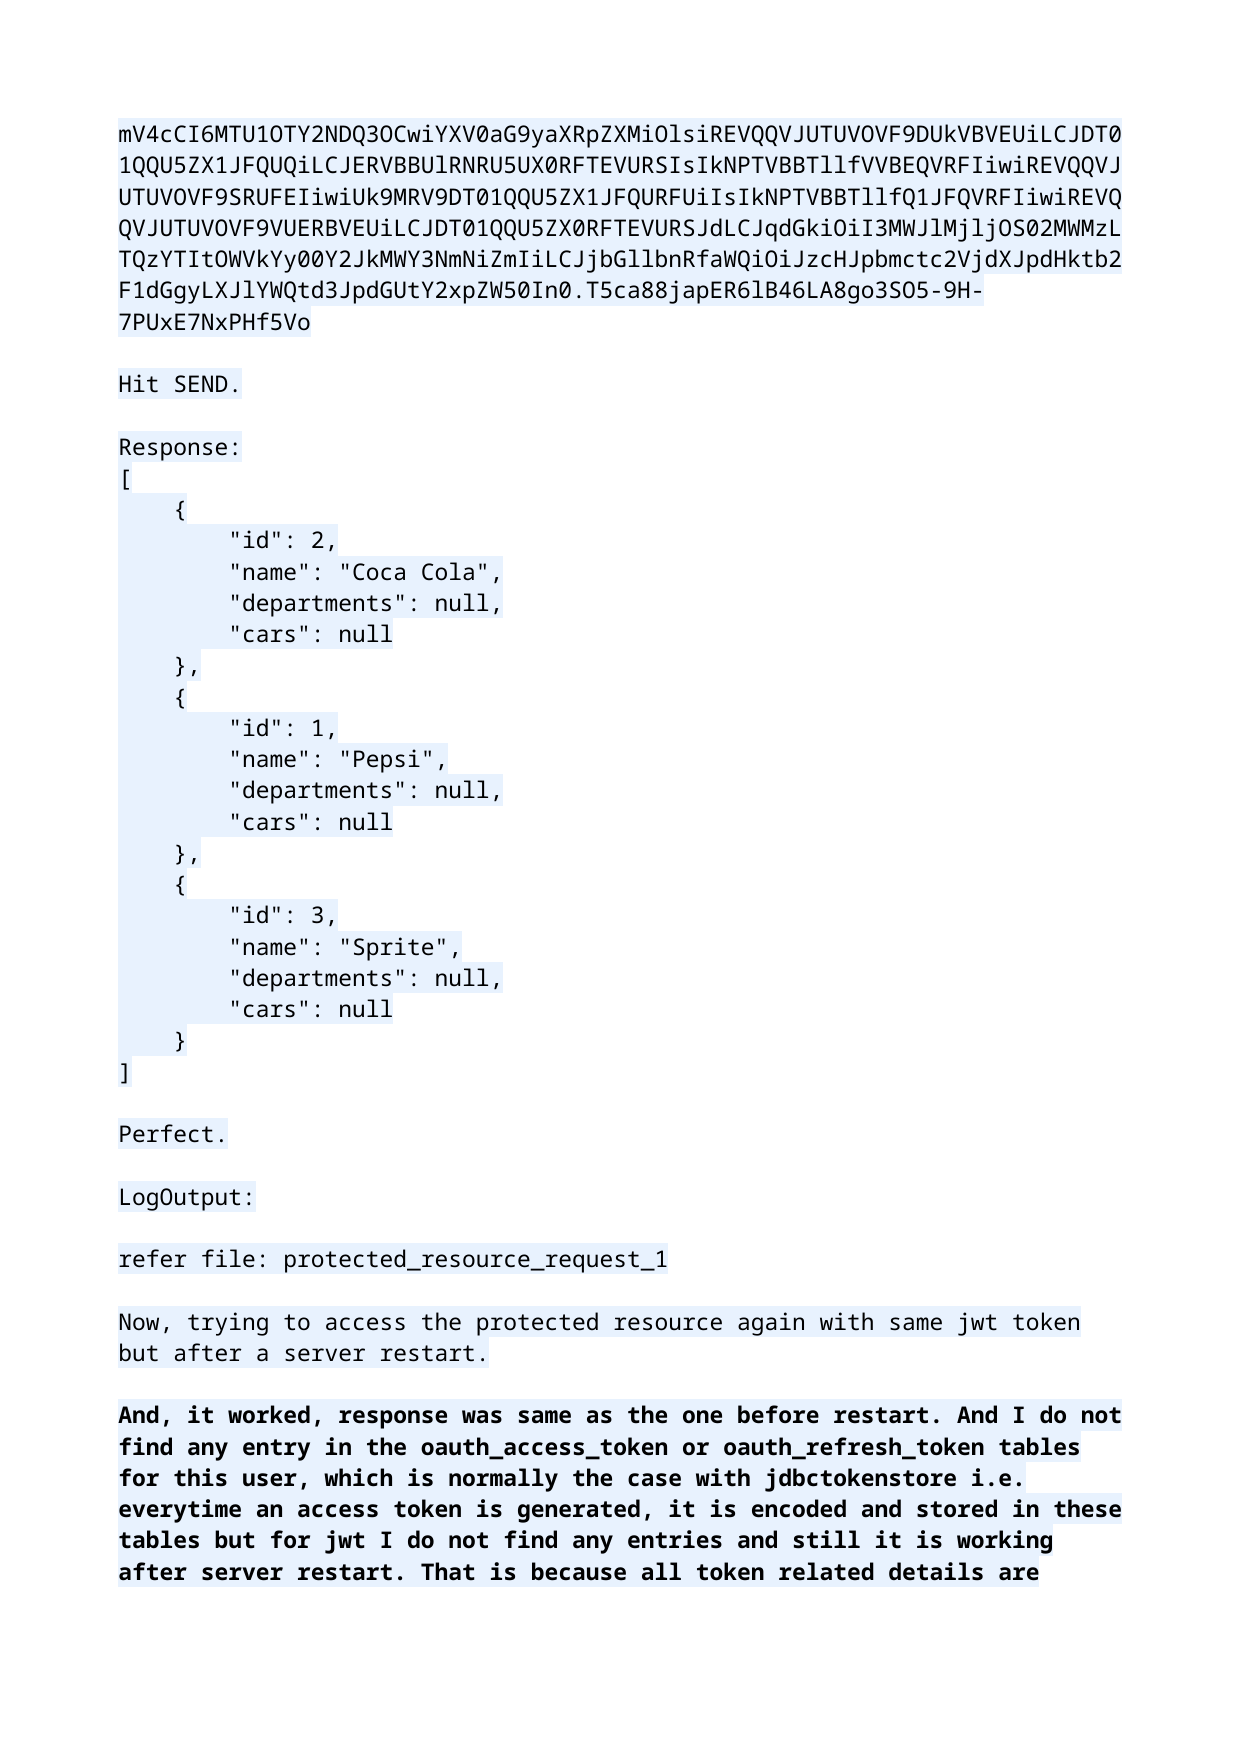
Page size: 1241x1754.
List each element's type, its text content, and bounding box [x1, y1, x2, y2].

text "departments": null, [118, 587, 1122, 618]
text "id": 1, [118, 712, 1122, 743]
text "cars": null [118, 806, 1122, 837]
text Hit SEND. [118, 368, 1122, 399]
text }, [118, 837, 1122, 868]
text Now, trying to access the protected resource again with same jwt token but after a server restart. [118, 1306, 1122, 1368]
text }, [118, 649, 1122, 681]
text And, it worked, response was same as the one before restart. And I do not find any entry in the oauth_access_token or oauth_refresh_token tables for this user, which is normally the case with jdbctokenstore i.e. everytime an access token is generated, it is encoded and stored in these tables but for jwt I do not find any entries and still it is working after server restart. That is because all token related details are [118, 1399, 1122, 1587]
text "name": "Sprite", [118, 931, 1122, 962]
text ] [118, 1056, 1122, 1087]
text "cars": null [118, 993, 1122, 1024]
text "id": 2, [118, 524, 1122, 556]
text } [118, 1024, 1122, 1056]
text "cars": null [118, 618, 1122, 649]
text LogOutput: [118, 1181, 1122, 1212]
text "name": "Coca Cola", [118, 556, 1122, 587]
text "id": 3, [118, 899, 1122, 931]
text "name": "Pepsi", [118, 743, 1122, 774]
text refer file: protected_resource_request_1 [118, 1243, 1122, 1274]
text [ [118, 462, 1122, 493]
text { [118, 681, 1122, 712]
text "departments": null, [118, 774, 1122, 806]
text { [118, 493, 1122, 524]
text mV4cCI6MTU1OTY2NDQ3OCwiYXV0aG9yaXRpZXMiOlsiREVQQVJUTUVOVF9DUkVBVEUiLCJDT01QQU5ZX1JFQUQiLCJERVBBUlRNRU5UX0RFTEVURSIsIkNPTVBBTllfVVBEQVRFIiwiREVQQVJUTUVOVF9SRUFEIiwiUk9MRV9DT01QQU5ZX1JFQURFUiIsIkNPTVBBTllfQ1JFQVRFIiwiREVQQVJUTUVOVF9VUERBVEUiLCJDT01QQU5ZX0RFTEVURSJdLCJqdGkiOiI3MWJlMjljOS02MWMzLTQzYTItOWVkYy00Y2JkMWY3NmNiZmIiLCJjbGllbnRfaWQiOiJzcHJpbmctc2VjdXJpdHktb2F1dGgyLXJlYWQtd3JpdGUtY2xpZW50In0.T5ca88japER6lB46LA8go3SO5-9H-7PUxE7NxPHf5Vo [118, 118, 1122, 337]
text { [118, 868, 1122, 899]
text Response: [118, 431, 1122, 462]
text "departments": null, [118, 962, 1122, 993]
text Perfect. [118, 1118, 1122, 1149]
